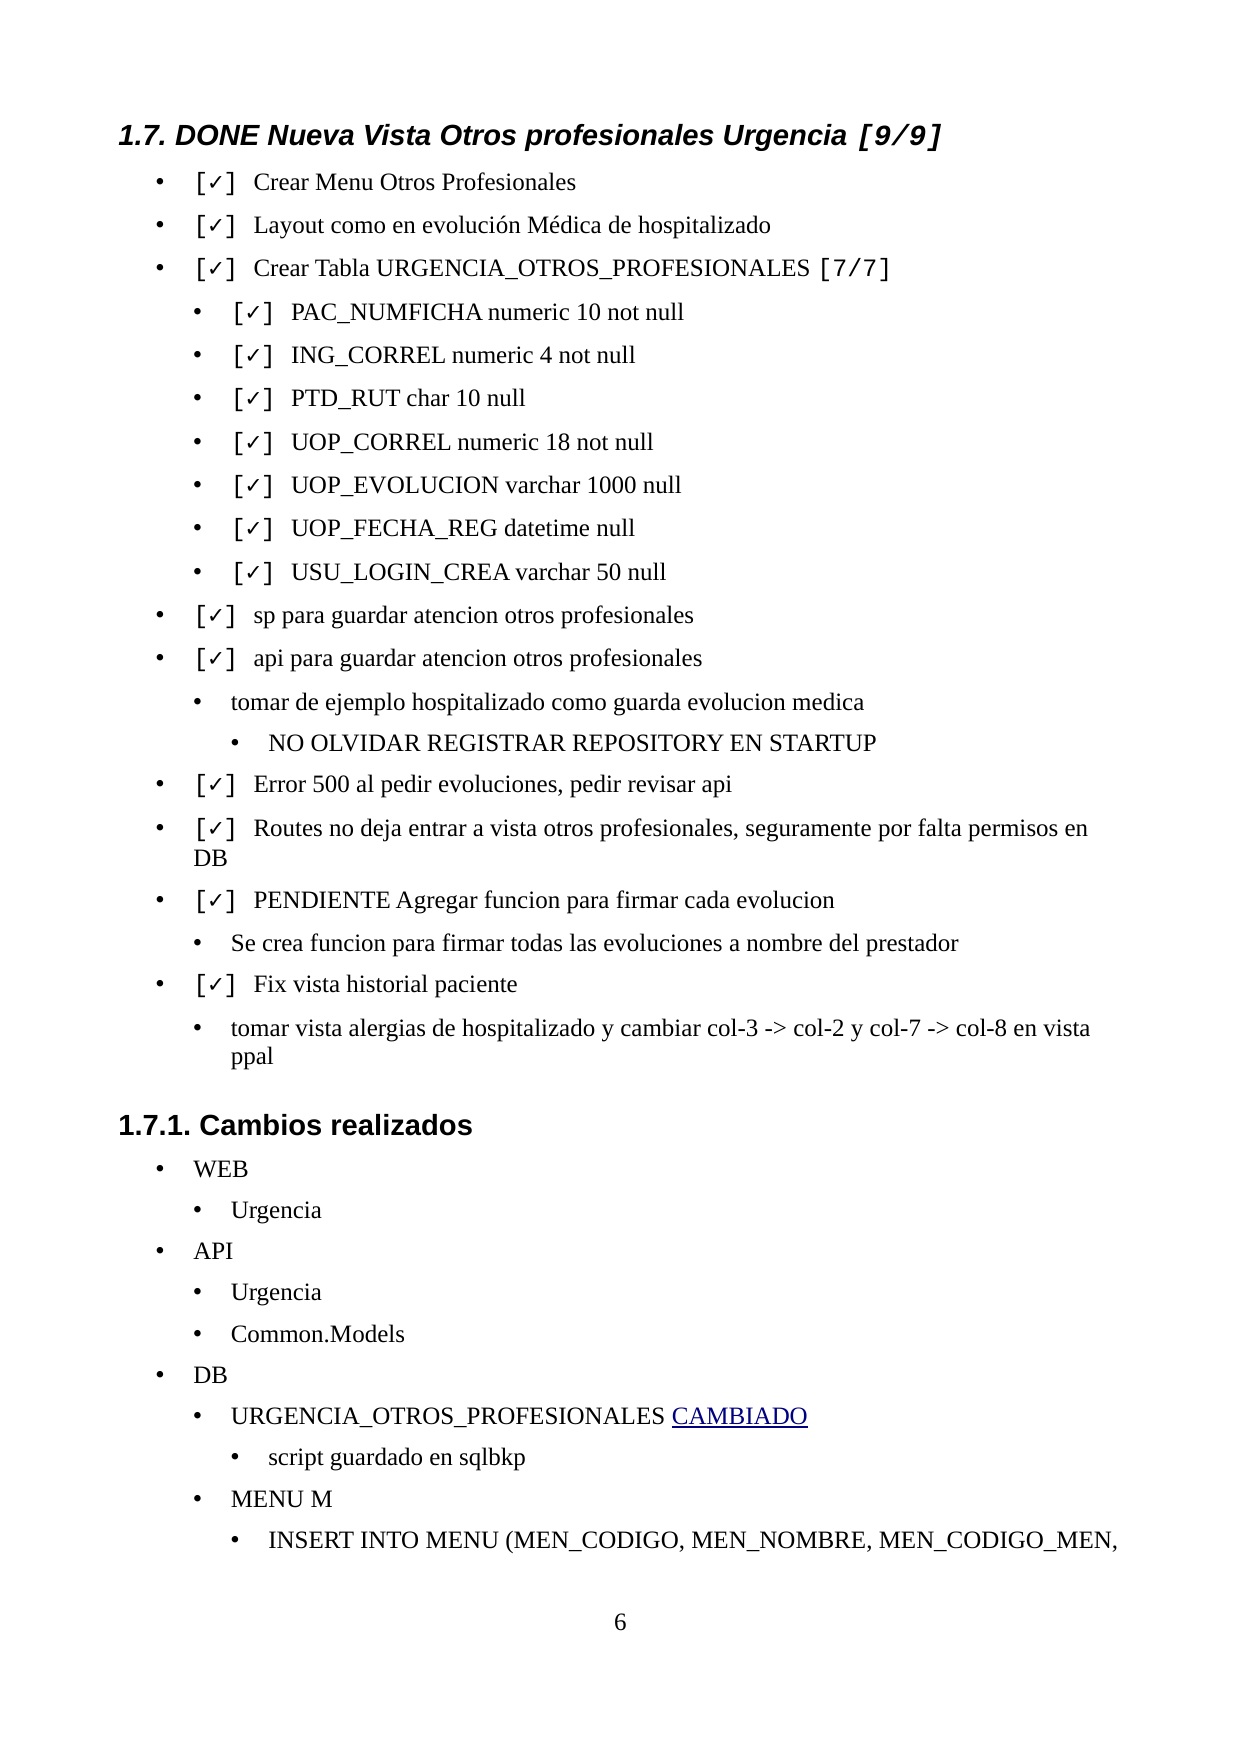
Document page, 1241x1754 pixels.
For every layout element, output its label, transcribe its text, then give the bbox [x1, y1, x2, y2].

list DB [156, 1360, 1122, 1389]
list tomar de ejemplo hospitalizado como guarda evolucion medica [193, 687, 1122, 716]
list [✓] PENDIENTE Agregar funcion para firmar cada evolucion [156, 885, 1122, 916]
list INSERT INTO MENU (MEN_CODIGO, MEN_NOMBRE, MEN_CODIGO_MEN, [231, 1525, 1122, 1554]
list [✓] Error 500 al pedir evoluciones, pedir revisar api [156, 769, 1122, 800]
list [✓] Crear Menu Otros Profesionales [156, 167, 1122, 198]
list [✓] Crear Tabla URGENCIA_OTROS_PROFESIONALES [7/7] [156, 253, 1122, 284]
list [✓] UOP_CORREL numeric 18 not null [193, 427, 1122, 458]
list [✓] UOP_EVOLUCION varchar 1000 null [193, 470, 1122, 501]
list [✓] PAC_NUMFICHA numeric 10 not null [193, 297, 1122, 328]
list Urgencia [193, 1277, 1122, 1306]
list [✓] api para guardar atencion otros profesionales [156, 643, 1122, 674]
list [✓] ING_CORREL numeric 4 not null [193, 340, 1122, 371]
list [✓] USU_LOGIN_CREA varchar 50 null [193, 557, 1122, 588]
list Se crea funcion para firmar todas las evoluciones a nombre del prestador [193, 928, 1122, 957]
list Common.Models [193, 1319, 1122, 1347]
list [✓] PTD_RUT char 10 null [193, 383, 1122, 414]
list [✓] Layout como en evolución Médica de hospitalizado [156, 210, 1122, 241]
list NO OLVIDAR REGISTRAR REPOSITORY EN STARTUP [231, 728, 1122, 757]
list WEB [156, 1154, 1122, 1182]
list [✓] Routes no deja entrar a vista otros profesionales, seguramente por falta permisos en DB [156, 813, 1122, 872]
list [✓] Fix vista historial paciente [156, 969, 1122, 1000]
list tomar vista alergias de hospitalizado y cambiar col-3 -> col-2 y col-7 -> col-8 en vista ppal [193, 1013, 1122, 1070]
list URGENCIA_OTROS_PROFESIONALES CAMBIADO [193, 1401, 1122, 1430]
list script guardado en sqlbkp [231, 1442, 1122, 1471]
list [✓] sp para guardar atencion otros profesionales [156, 600, 1122, 631]
list Urgencia [193, 1195, 1122, 1224]
list [✓] UOP_FECHA_REG datetime null [193, 513, 1122, 544]
subtitle Cambios realizados [118, 1108, 1122, 1141]
list MENU M [193, 1484, 1122, 1512]
list API [156, 1236, 1122, 1265]
subtitle DONE Nueva Vista Otros profesionales Urgencia [9/9] [118, 118, 1122, 154]
